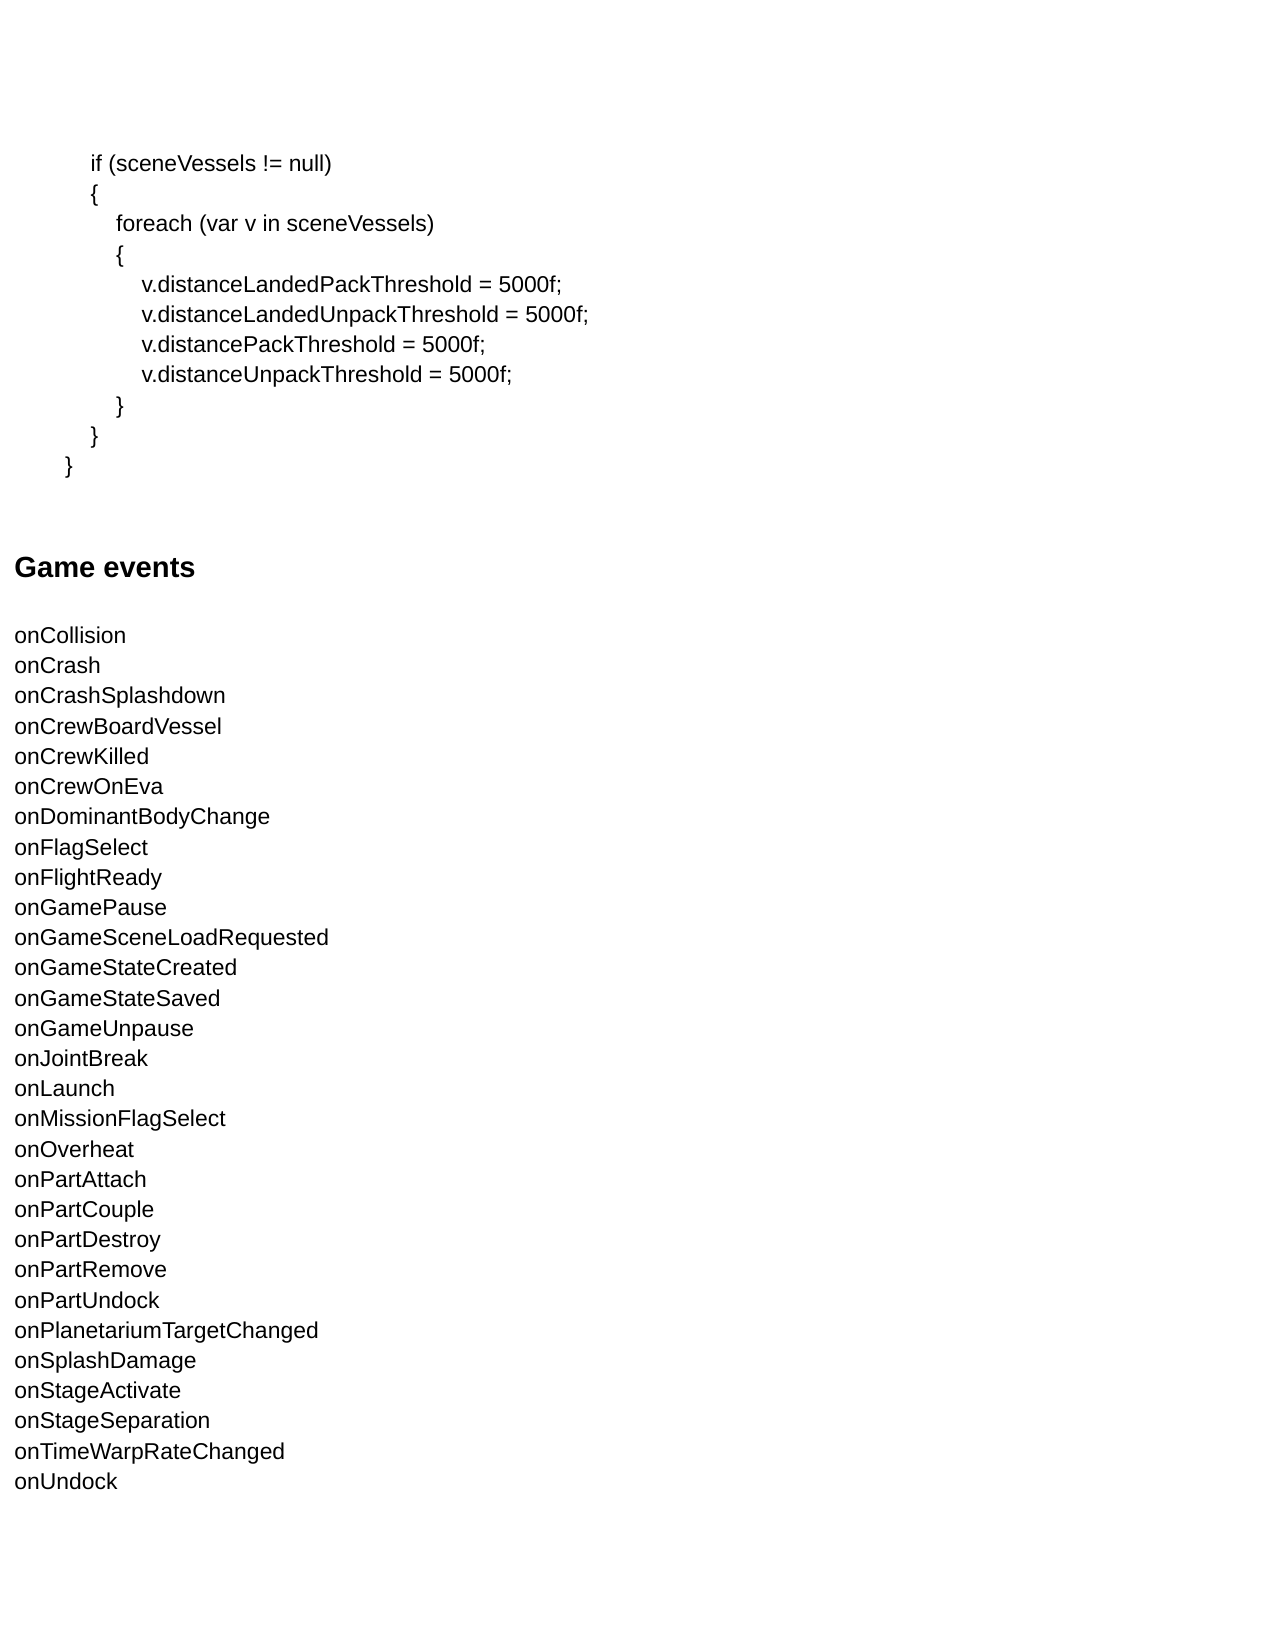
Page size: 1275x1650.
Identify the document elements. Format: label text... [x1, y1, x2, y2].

text onPartRemove [14, 1256, 1270, 1283]
text } [14, 452, 1270, 478]
text { [14, 241, 1270, 267]
text onPartDestroy [14, 1226, 1270, 1253]
text onLaunch [14, 1075, 1270, 1102]
text onOverheat [14, 1136, 1270, 1162]
text onTimeWarpRateChanged [14, 1438, 1270, 1464]
text onCrewKilled [14, 743, 1270, 769]
text onPartUndock [14, 1287, 1270, 1313]
text onDominantBodyChange [14, 803, 1270, 830]
text onStageActivate [14, 1377, 1270, 1404]
text onStageSeparation [14, 1407, 1270, 1434]
text onPartAttach [14, 1166, 1270, 1192]
text foreach (var v in sceneVessels) [14, 210, 1270, 237]
text onGameStateCreated [14, 954, 1270, 981]
text onJointBreak [14, 1045, 1270, 1071]
text onGameSceneLoadRequested [14, 924, 1270, 951]
text onCrash [14, 652, 1270, 679]
text v.distanceLandedUnpackThreshold = 5000f; [14, 301, 1270, 327]
text onFlightReady [14, 864, 1270, 890]
text v.distancePackThreshold = 5000f; [14, 331, 1270, 358]
text v.distanceUnpackThreshold = 5000f; [14, 361, 1270, 388]
text onCrewBoardVessel [14, 713, 1270, 739]
text onSplashDamage [14, 1347, 1270, 1373]
text onCrewOnEva [14, 773, 1270, 799]
text onFlagSelect [14, 833, 1270, 860]
text onCrashSplashdown [14, 682, 1270, 709]
text if (sceneVessels != null) [14, 150, 1270, 176]
text { [14, 180, 1270, 207]
text onCollision [14, 622, 1270, 648]
text } [14, 422, 1270, 448]
text onUndock [14, 1468, 1270, 1494]
text v.distanceLandedPackThreshold = 5000f; [14, 271, 1270, 297]
text onPlanetariumTargetChanged [14, 1317, 1270, 1343]
text onPartCouple [14, 1196, 1270, 1222]
subtitle Game events [14, 550, 1270, 583]
text onMissionFlagSelect [14, 1105, 1270, 1132]
text } [14, 392, 1270, 418]
text onGameStateSaved [14, 984, 1270, 1011]
text onGameUnpause [14, 1015, 1270, 1041]
text onGamePause [14, 894, 1270, 920]
